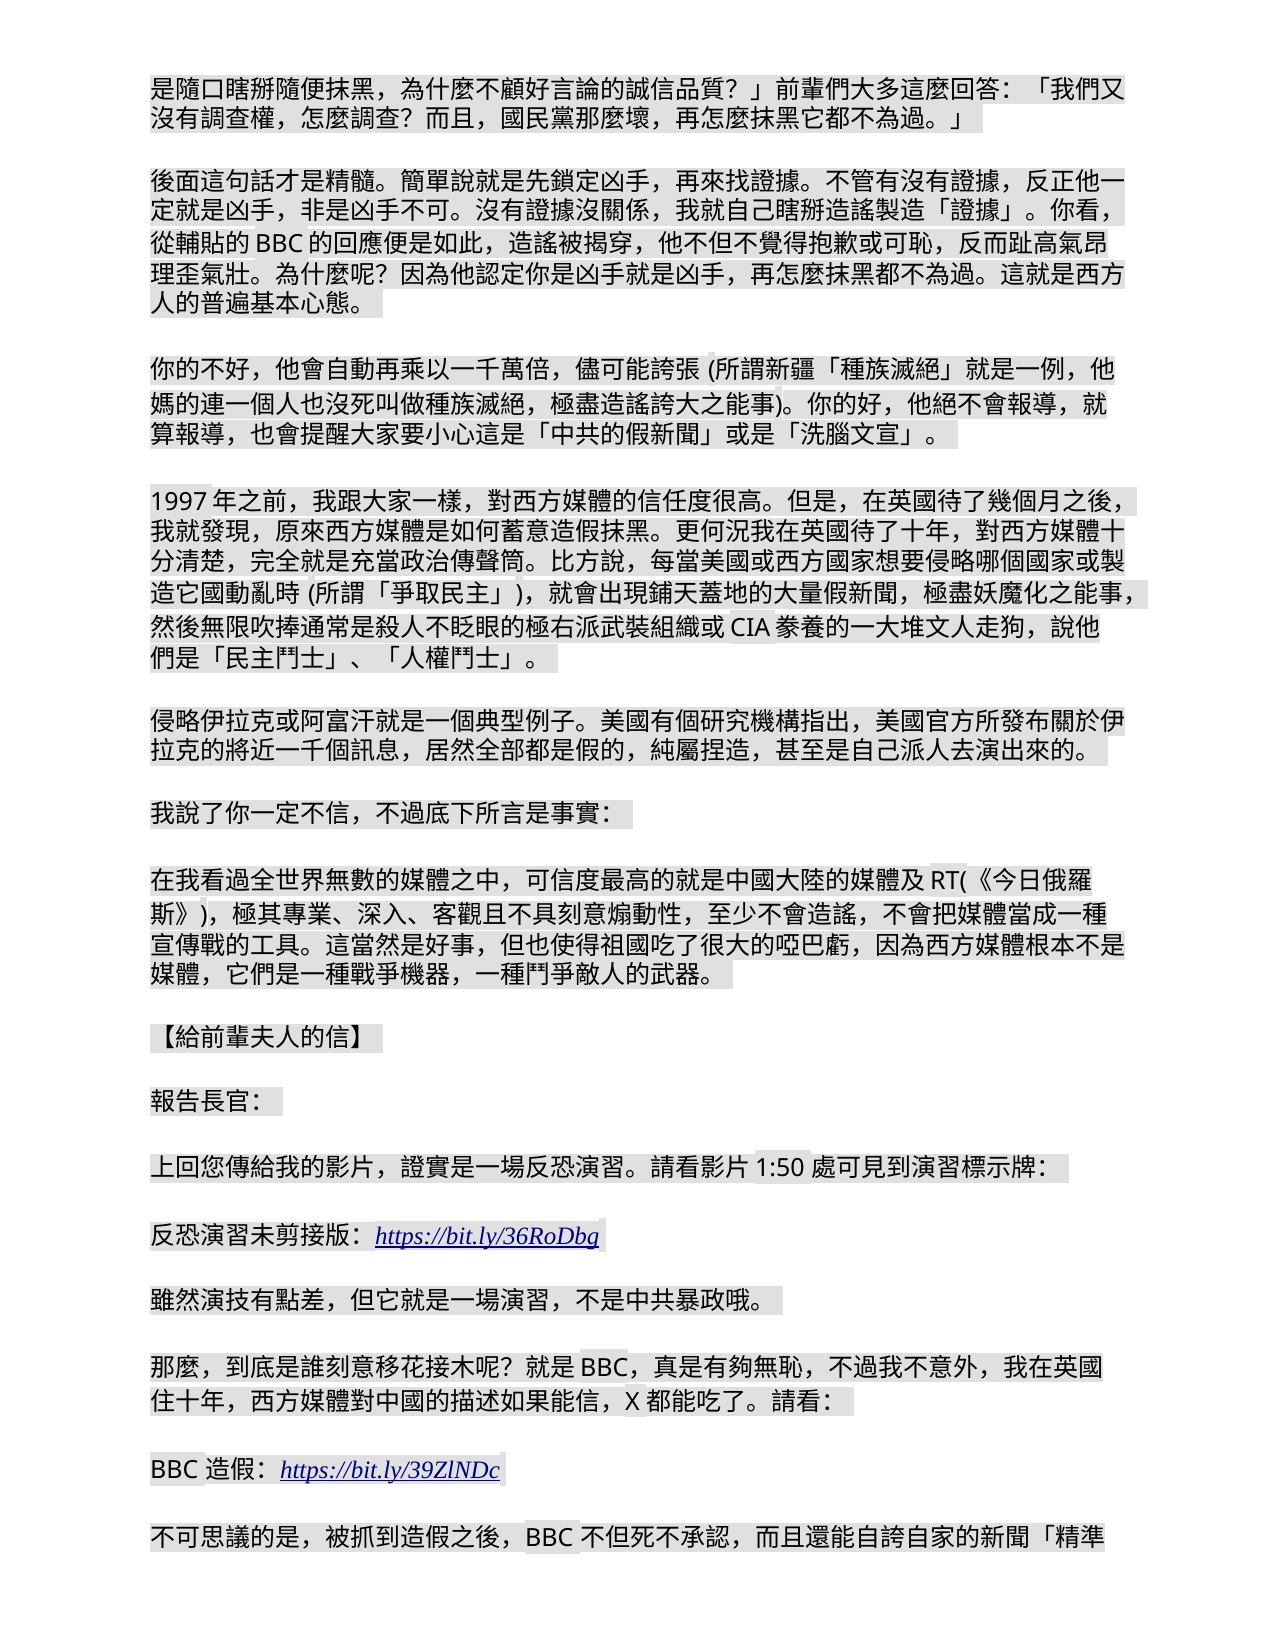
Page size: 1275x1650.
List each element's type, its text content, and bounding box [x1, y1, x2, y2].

text 與前輩一席談(23) 陳真 2021. 02. 08. 謝謝從輔，我傳給前輩夫人看了。如文末。 大學時，利用課餘時間在黨外雜誌待了幾年，後來待不下去。因為我發現這不是一門良心事業，而是撈錢造勢工具。當然，不是每一本黨外雜誌都很爛，例如鄭南榕和李敖的《時代》系列可信度就比較高，至於其它許多黨外雜誌似乎旨在賺錢，言論越驚悚誇張就越好賺。 有好幾次我問幾位前輩：「我們 (黨外) 的很多指控事實上都沒有任何根據，有些根本就是隨口瞎掰隨便抹黑，為什麼不顧好言論的誠信品質？」前輩們大多這麼回答：「我們又沒有調查權，怎麼調查？而且，國民黨那麼壞，再怎麼抹黑它都不為過。」 後面這句話才是精髓。簡單說就是先鎖定凶手，再來找證據。不管有沒有證據，反正他一定就是凶手，非是凶手不可。沒有證據沒關係，我就自己瞎掰造謠製造「證據」。你看，從輔貼的BBC的回應便是如此，造謠被揭穿，他不但不覺得抱歉或可恥，反而趾高氣昂理歪氣壯。為什麼呢？因為他認定你是凶手就是凶手，再怎麼抹黑都不為過。這就是西方人的普遍基本心態。 你的不好，他會自動再乘以一千萬倍，儘可能誇張 (所謂新疆「種族滅絕」就是一例，他媽的連一個人也沒死叫做種族滅絕，極盡造謠誇大之能事)。你的好，他絕不會報導，就算報導，也會提醒大家要小心這是「中共的假新聞」或是「洗腦文宣」。 1997年之前，我跟大家一樣，對西方媒體的信任度很高。但是，在英國待了幾個月之後，我就發現，原來西方媒體是如何蓄意造假抹黑。更何況我在英國待了十年，對西方媒體十分清楚，完全就是充當政治傳聲筒。比方說，每當美國或西方國家想要侵略哪個國家或製造它國動亂時 (所謂「爭取民主」)，就會出現鋪天蓋地的大量假新聞，極盡妖魔化之能事，然後無限吹捧通常是殺人不眨眼的極右派武裝組織或CIA豢養的一大堆文人走狗，說他們是「民主鬥士」、「人權鬥士」。 侵略伊拉克或阿富汗就是一個典型例子。美國有個研究機構指出，美國官方所發布關於伊拉克的將近一千個訊息，居然全部都是假的，純屬捏造，甚至是自己派人去演出來的。 我說了你一定不信，不過底下所言是事實： 在我看過全世界無數的媒體之中，可信度最高的就是中國大陸的媒體及RT(《今日俄羅斯》)，極其專業、深入、客觀且不具刻意煽動性，至少不會造謠，不會把媒體當成一種宣傳戰的工具。這當然是好事，但也使得祖國吃了很大的啞巴虧，因為西方媒體根本不是媒體，它們是一種戰爭機器，一種鬥爭敵人的武器。 【給前輩夫人的信】 報告長官： 上回您傳給我的影片，證實是一場反恐演習。請看影片1:50 處可見到演習標示牌： 反恐演習未剪接版：https://bit.ly/36RoDbg 雖然演技有點差，但它就是一場演習，不是中共暴政哦。 那麼，到底是誰刻意移花接木呢？就是BBC，真是有夠無恥，不過我不意外，我在英國住十年，西方媒體對中國的描述如果能信，X 都能吃了。請看： BBC 造假：https://bit.ly/39ZlNDc 不可思議的是，被抓到造假之後，BBC 不但死不承認，而且還能自誇自家的新聞「精準無誤」，每天提供「資訊」服務全球四億人。 死不承認還自誇：https://bit.ly/2O8bl3K 以上是我朋友提供的調查結果。 [150, 75, 1125, 1554]
